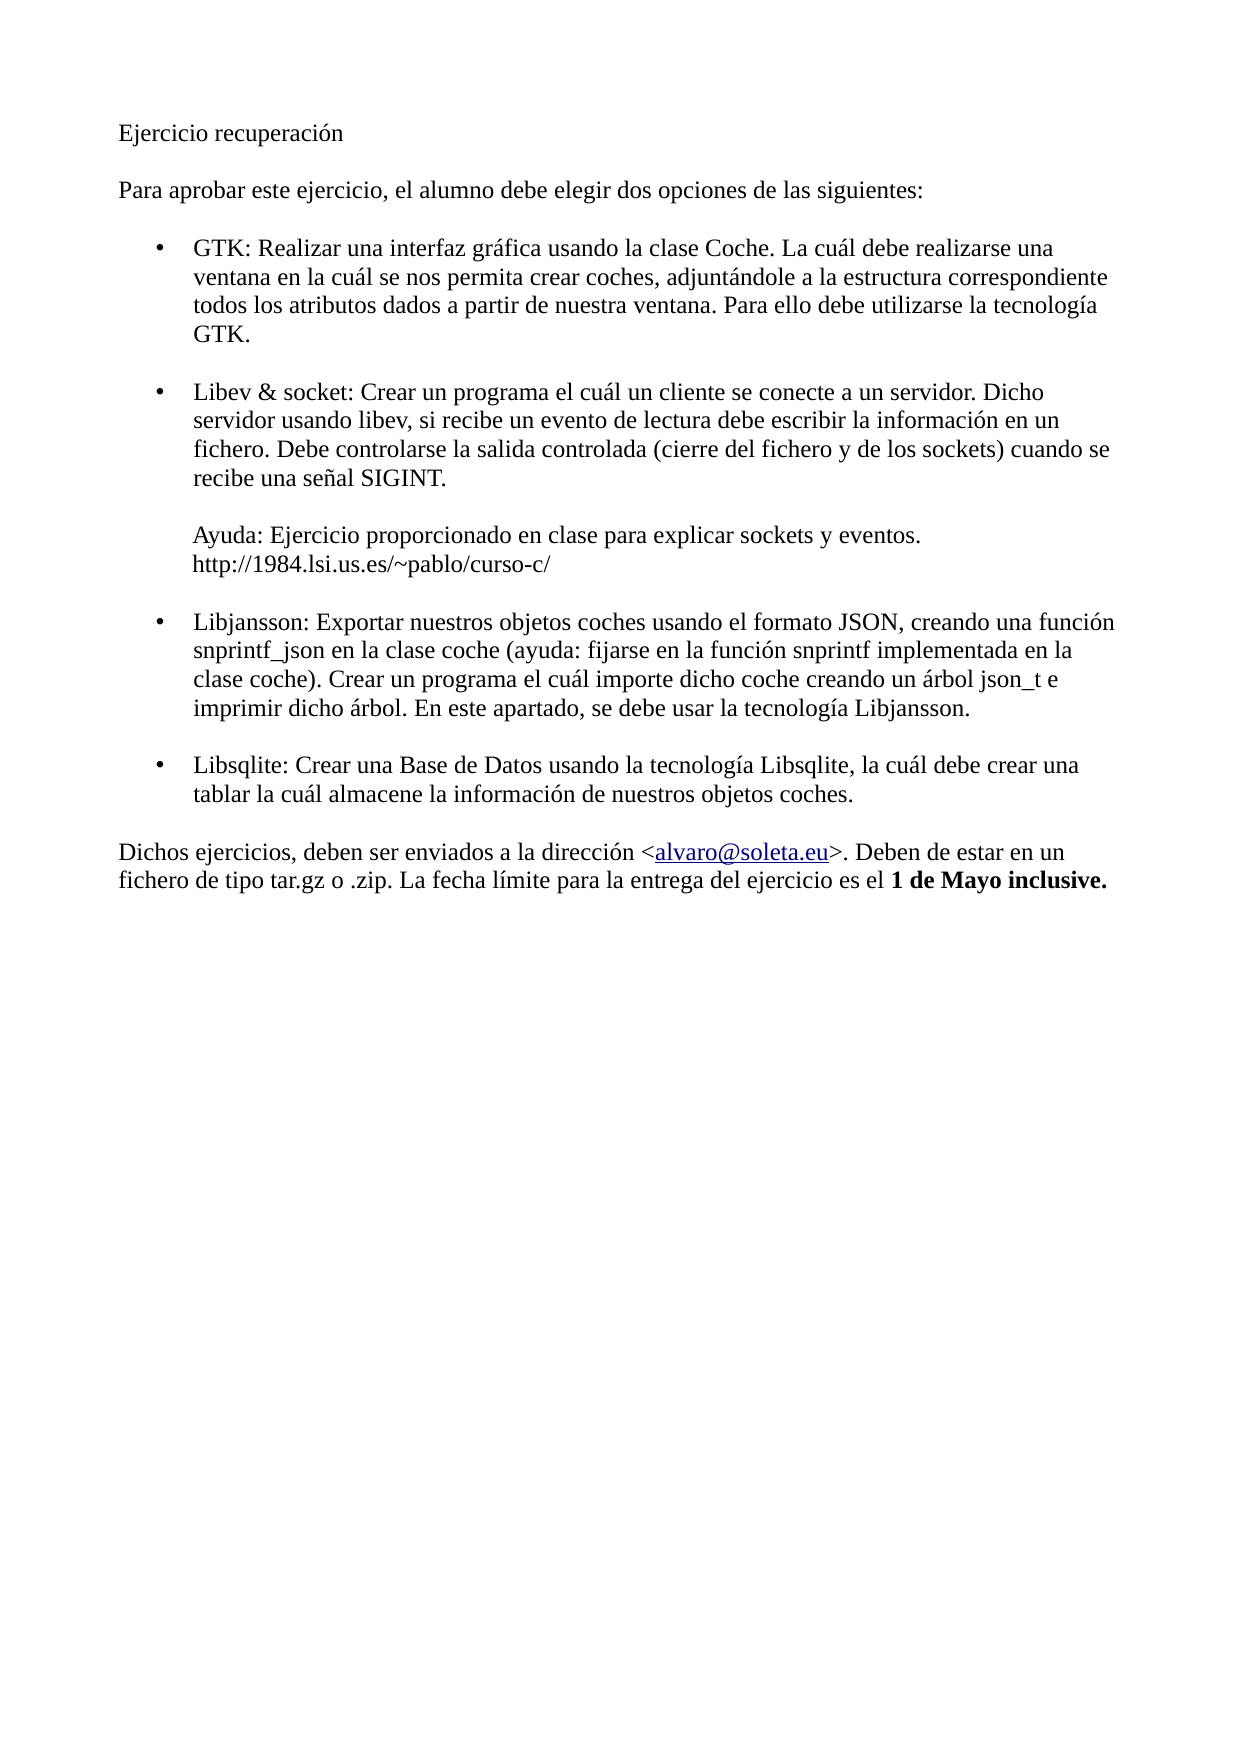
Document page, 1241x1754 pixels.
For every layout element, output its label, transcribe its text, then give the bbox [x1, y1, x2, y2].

text Dichos ejercicios, deben ser enviados a la dirección <alvaro@soleta.eu>. Deben de estar en un fichero de tipo tar.gz o .zip. La fecha límite para la entrega del ejercicio es el 1 de Mayo inclusive. [118, 837, 1122, 894]
list Libev & socket: Crear un programa el cuál un cliente se conecte a un servidor. Dicho servidor usando libev, si recibe un evento de lectura debe escribir la información en un fichero. Debe controlarse la salida controlada (cierre del fichero y de los sockets) cuando se recibe una señal SIGINT. [156, 377, 1122, 492]
text Ayuda: Ejercicio proporcionado en clase para explicar sockets y eventos. http://1984.lsi.us.es/~pablo/curso-c/ [118, 521, 1122, 578]
text Para aprobar este ejercicio, el alumno debe elegir dos opciones de las siguientes: [118, 176, 1122, 204]
list Libjansson: Exportar nuestros objetos coches usando el formato JSON, creando una función snprintf_json en la clase coche (ayuda: fijarse en la función snprintf implementada en la clase coche). Crear un programa el cuál importe dicho coche creando un árbol json_t e imprimir dicho árbol. En este apartado, se debe usar la tecnología Libjansson. [156, 607, 1122, 722]
list GTK: Realizar una interfaz gráfica usando la clase Coche. La cuál debe realizarse una ventana en la cuál se nos permita crear coches, adjuntándole a la estructura correspondiente todos los atributos dados a partir de nuestra ventana. Para ello debe utilizarse la tecnología GTK. [156, 233, 1122, 348]
text Ejercicio recuperación [118, 118, 1122, 147]
list Libsqlite: Crear una Base de Datos usando la tecnología Libsqlite, la cuál debe crear una tablar la cuál almacene la información de nuestros objetos coches. [156, 751, 1122, 808]
